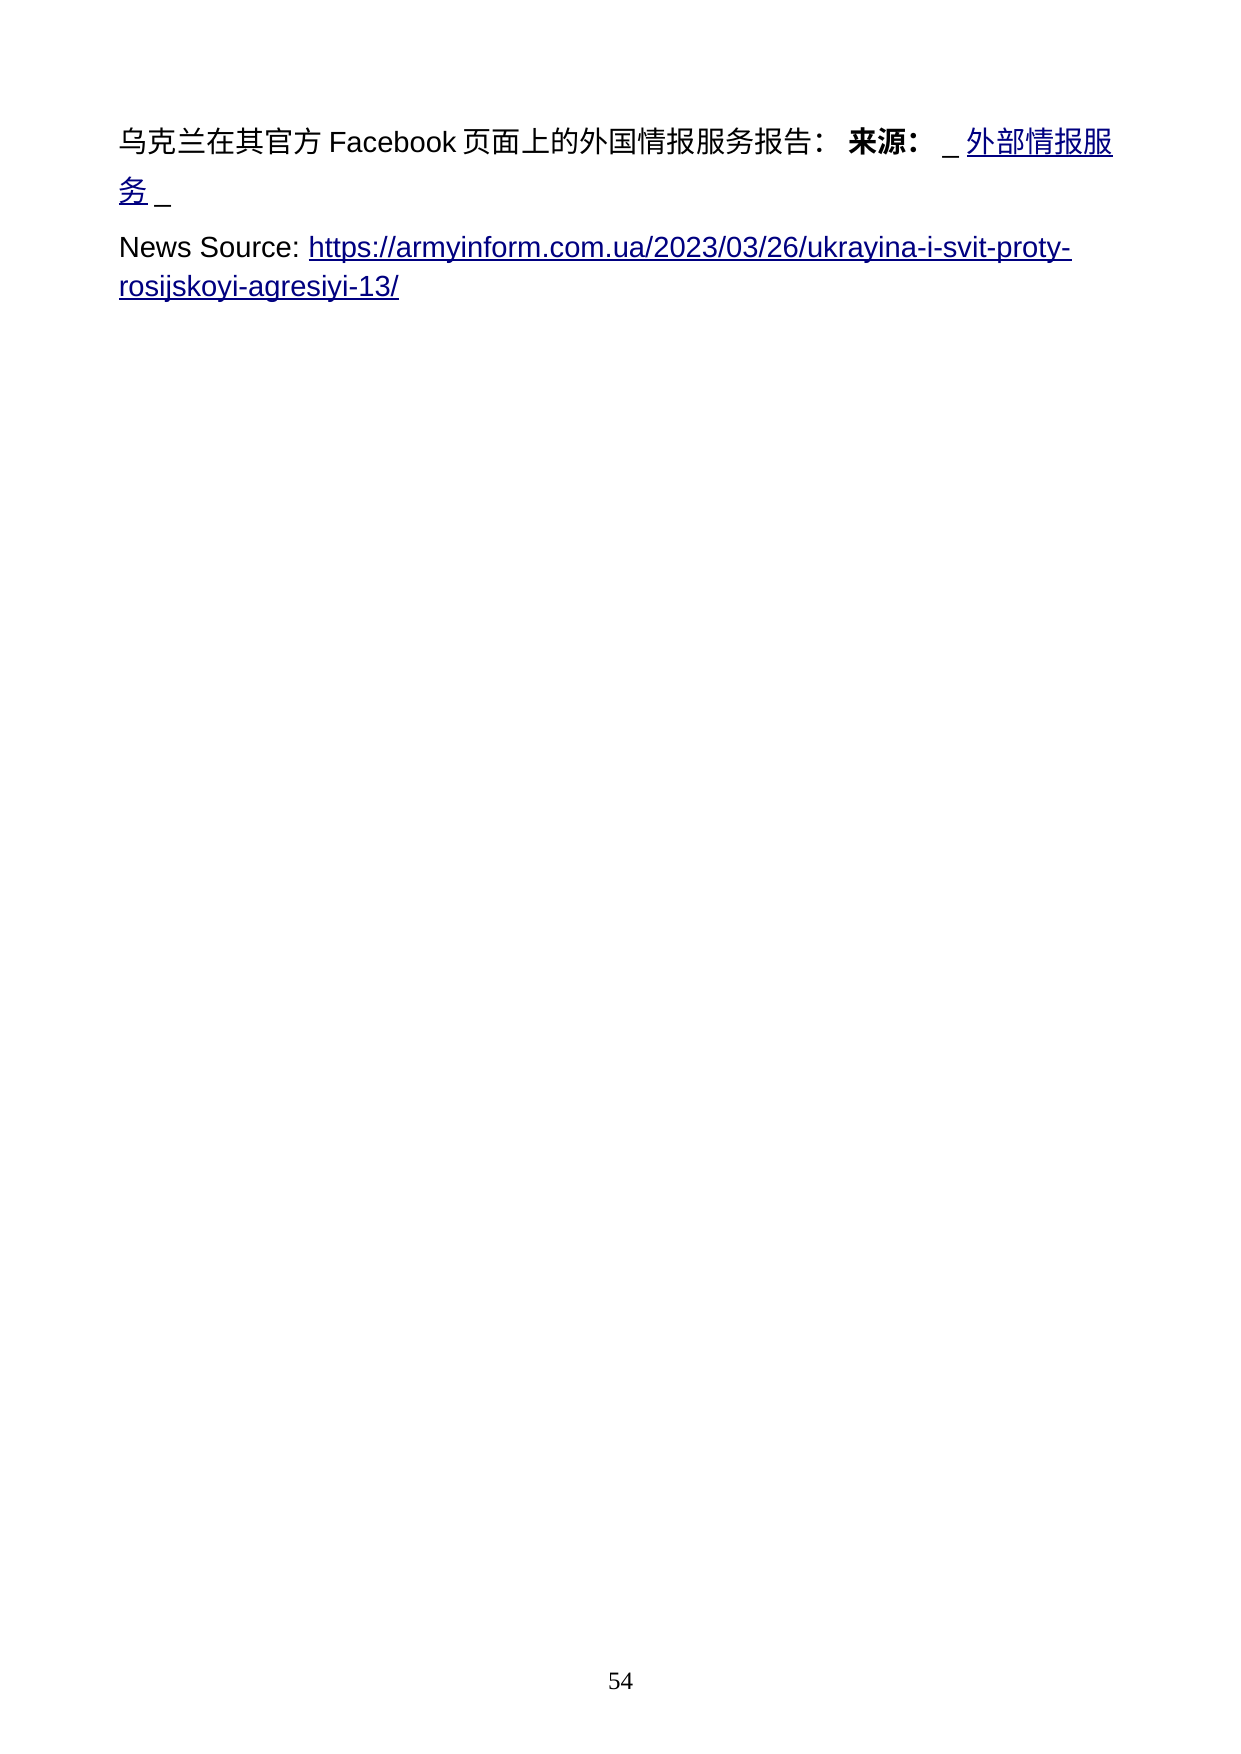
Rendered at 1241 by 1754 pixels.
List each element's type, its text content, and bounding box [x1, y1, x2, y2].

text News Source: https://armyinform.com.ua/2023/03/26/ukrayina-i-svit-proty-rosijskoyi-agresiyi-13/ [118, 230, 1122, 302]
text 乌克兰在其官方Facebook页面上的外国情报服务报告： 来源： _ 外部情报服务 _ [118, 118, 1122, 209]
